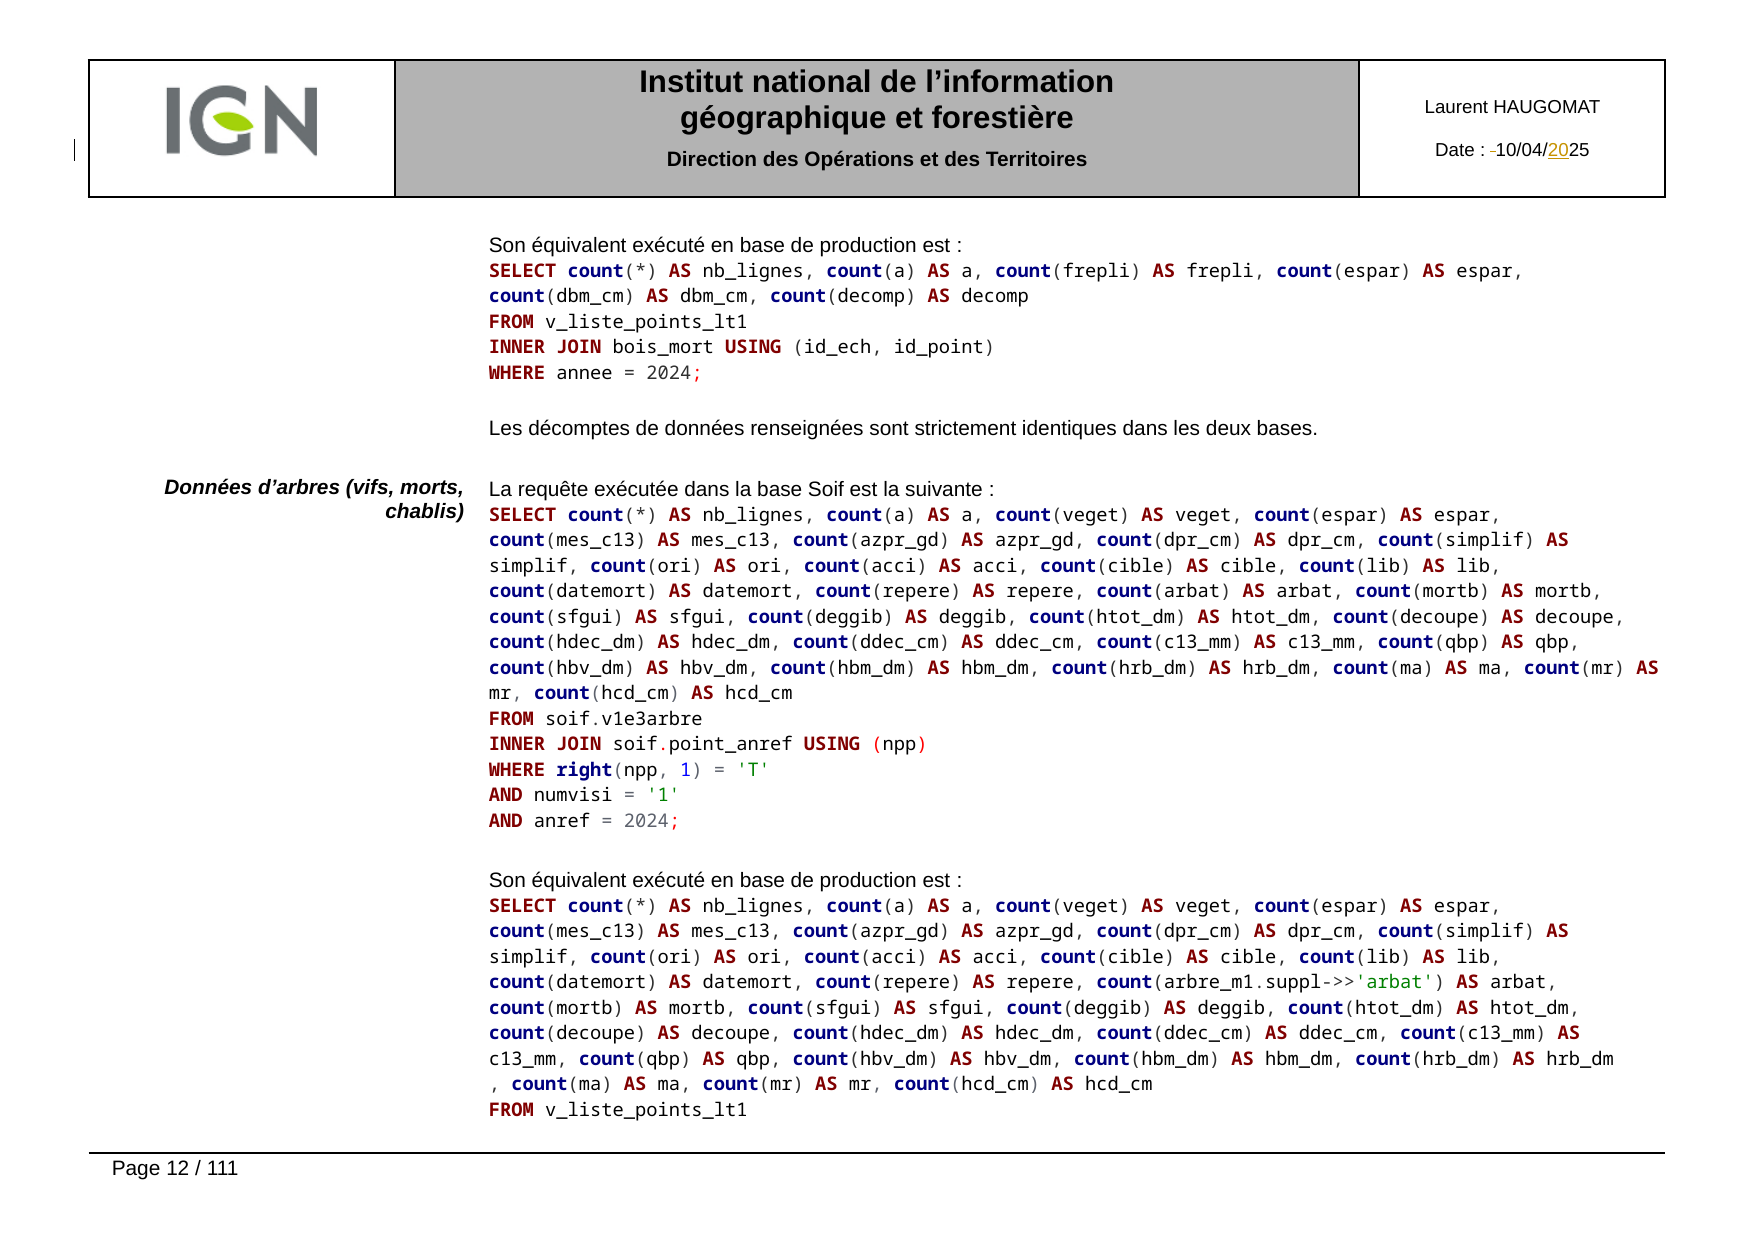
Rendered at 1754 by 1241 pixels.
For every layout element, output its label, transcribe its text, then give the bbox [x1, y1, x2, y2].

picture [141, 62, 343, 180]
table_cell La requête exécutée dans la base Soif est la suivante : SELECT count(*) AS nb_lignes, count(a) AS a, count(veget) AS veget, count(espar) AS espar, count(mes_c13) AS mes_c13, count(azpr_gd) AS azpr_gd, count(dpr_cm) AS dpr_cm, count(simplif) AS simplif, count(ori) AS ori, count(acci) AS acci, count(cible) AS cible, count(lib) AS lib, count(datemort) AS datemort, count(repere) AS repere, count(arbat) AS arbat, count(mortb) AS mortb, count(sfgui) AS sfgui, count(deggib) AS deggib, count(htot_dm) AS htot_dm, count(decoupe) AS decoupe, count(hdec_dm) AS hdec_dm, count(ddec_cm) AS ddec_cm, count(c13_mm) AS c13_mm, count(qbp) AS qbp, count(hbv_dm) AS hbv_dm, count(hbm_dm) AS hbm_dm, count(hrb_dm) AS hrb_dm, count(ma) AS ma, count(mr) AS mr, count(hcd_cm) AS hcd_cm FROM soif.v1e3arbre INNER JOIN soif.point_anref USING (npp) WHERE right(npp, 1) = 'T' AND numvisi = '1' AND anref = 2024; Son équivalent exécuté en base de production est : SELECT count(*) AS nb_lignes, count(a) AS a, count(veget) AS veget, count(espar) AS espar, count(mes_c13) AS mes_c13, count(azpr_gd) AS azpr_gd, count(dpr_cm) AS dpr_cm, count(simplif) AS simplif, count(ori) AS ori, count(acci) AS acci, count(cible) AS cible, count(lib) AS lib, count(datemort) AS datemort, count(repere) AS repere, count(arbre_m1.suppl->>'arbat') AS arbat, count(mortb) AS mortb, count(sfgui) AS sfgui, count(deggib) AS deggib, count(htot_dm) AS htot_dm, count(decoupe) AS decoupe, count(hdec_dm) AS hdec_dm, count(ddec_cm) AS ddec_cm, count(c13_mm) AS c13_mm, count(qbp) AS qbp, count(hbv_dm) AS hbv_dm, count(hbm_dm) AS hbm_dm, count(hrb_dm) AS hrb_dm , count(ma) AS ma, count(mr) AS mr, count(hcd_cm) AS hcd_cm FROM v_liste_points_lt1 [483, 473, 1665, 1128]
table_cell [89, 198, 483, 473]
table_cell Son équivalent exécuté en base de production est : SELECT count(*) AS nb_lignes, count(a) AS a, count(frepli) AS frepli, count(espar) AS espar, count(dbm_cm) AS dbm_cm, count(decomp) AS decomp FROM v_liste_points_lt1 INNER JOIN bois_mort USING (id_ech, id_point) WHERE annee = 2024; Les décomptes de données renseignées sont strictement identiques dans les deux bases. [483, 198, 1665, 473]
table_cell Données d’arbres (vifs, morts, chablis) [89, 473, 483, 1128]
